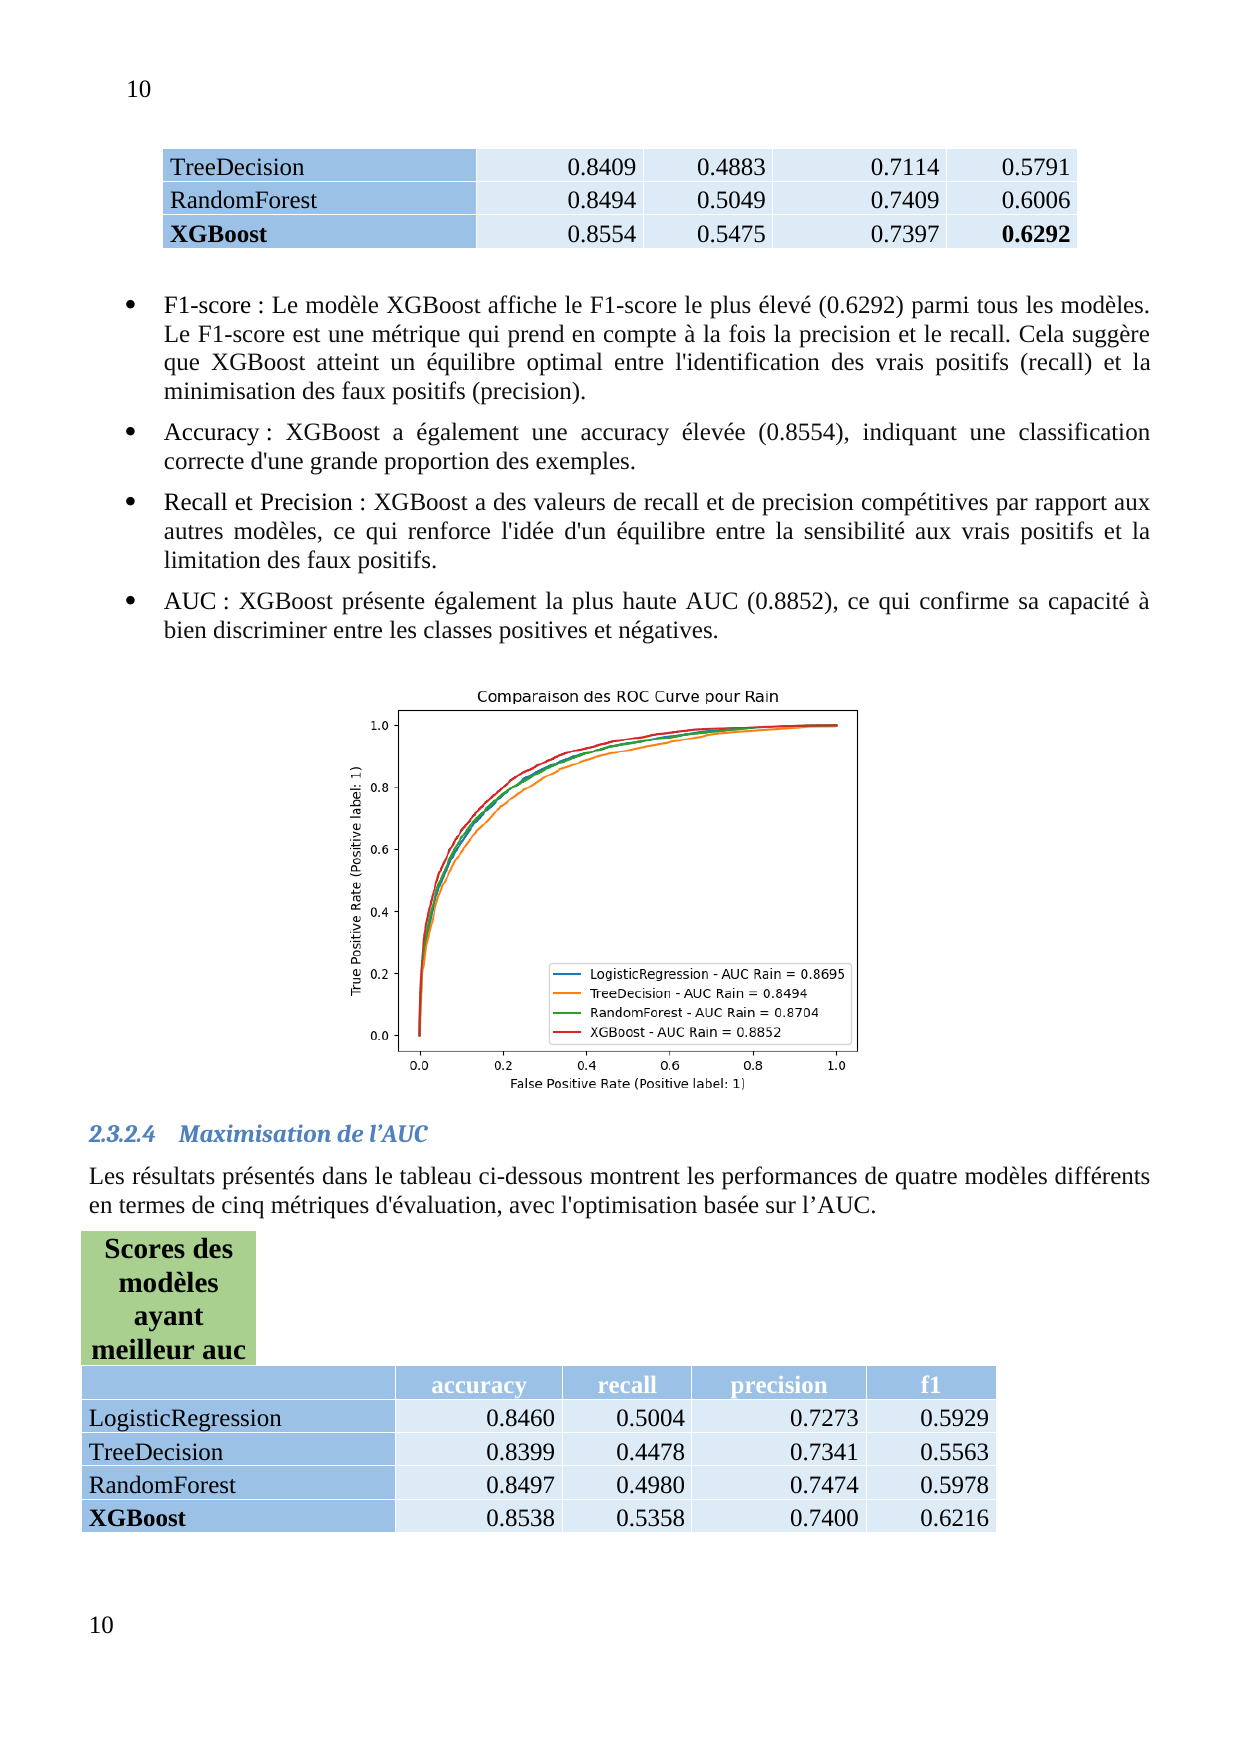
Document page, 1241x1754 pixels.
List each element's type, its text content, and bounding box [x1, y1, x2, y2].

table_cell 0.7273 [692, 1400, 866, 1432]
list Recall et Precision : XGBoost a des valeurs de recall et de precision compétitives par rapport aux autres modèles, ce qui renforce l'idée d'un équilibre entre la sensibilité aux vrais positifs et la limitation des faux positifs. [126, 487, 1152, 574]
table_cell 0.5004 [563, 1400, 691, 1432]
table_cell accuracy [396, 1366, 562, 1399]
picture [325, 656, 916, 1099]
list F1-score : Le modèle XGBoost affiche le F1-score le plus élevé (0.6292) parmi tous les modèles. Le F1-score est une métrique qui prend en compte à la fois la precision et le recall. Cela suggère que XGBoost atteint un équilibre optimal entre l'identification des vrais positifs (recall) et la minimisation des faux positifs (precision). [126, 290, 1152, 405]
table_cell 0.5929 [867, 1400, 996, 1432]
table_cell 0.7114 [773, 149, 946, 181]
table_cell 0.7409 [773, 182, 946, 214]
table_cell 0.8409 [477, 149, 643, 181]
table_cell RandomForest [163, 182, 476, 214]
text Les résultats présentés dans le tableau ci-dessous montrent les performances de quatre modèles différents en termes de cinq métriques d'évaluation, avec l'optimisation basée sur l’AUC. [89, 1161, 1152, 1219]
table_cell 0.8399 [396, 1433, 562, 1465]
table_cell 0.5358 [563, 1500, 691, 1532]
table_cell 0.6006 [947, 182, 1077, 214]
table_cell XGBoost [163, 215, 476, 248]
table_cell 0.8497 [396, 1466, 562, 1499]
table_cell 0.8554 [477, 215, 643, 248]
list AUC : XGBoost présente également la plus haute AUC (0.8852), ce qui confirme sa capacité à bien discriminer entre les classes positives et négatives. [126, 586, 1152, 644]
table_header Scores des modèles ayant meilleur auc [81, 1231, 256, 1365]
table_cell 0.4478 [563, 1433, 691, 1465]
table_cell TreeDecision [163, 149, 476, 181]
table_cell 0.6292 [947, 215, 1077, 248]
table_cell 0.4883 [644, 149, 772, 181]
table_cell 0.5475 [644, 215, 772, 248]
table_cell 0.7341 [692, 1433, 866, 1465]
table_cell 0.7474 [692, 1466, 866, 1499]
table_cell 0.5049 [644, 182, 772, 214]
table_cell RandomForest [82, 1466, 395, 1499]
table_cell 0.4980 [563, 1466, 691, 1499]
table_cell LogisticRegression [82, 1400, 395, 1432]
table_cell 0.8460 [396, 1400, 562, 1432]
table_cell 0.5791 [947, 149, 1077, 181]
table_cell XGBoost [82, 1500, 395, 1532]
table_cell recall [563, 1366, 691, 1399]
table_cell 0.7400 [692, 1500, 866, 1532]
table_cell f1 [867, 1366, 996, 1399]
table_cell [82, 1366, 395, 1399]
table_cell 0.8494 [477, 182, 643, 214]
subtitle Maximisation de l’AUC [89, 1120, 1152, 1149]
table_cell 0.5978 [867, 1466, 996, 1499]
table_cell 0.8538 [396, 1500, 562, 1532]
table_cell 0.6216 [867, 1500, 996, 1532]
table_cell 0.5563 [867, 1433, 996, 1465]
table_cell precision [692, 1366, 866, 1399]
table_cell 0.7397 [773, 215, 946, 248]
table_cell TreeDecision [82, 1433, 395, 1465]
list Accuracy : XGBoost a également une accuracy élevée (0.8554), indiquant une classification correcte d'une grande proportion des exemples. [126, 417, 1152, 475]
